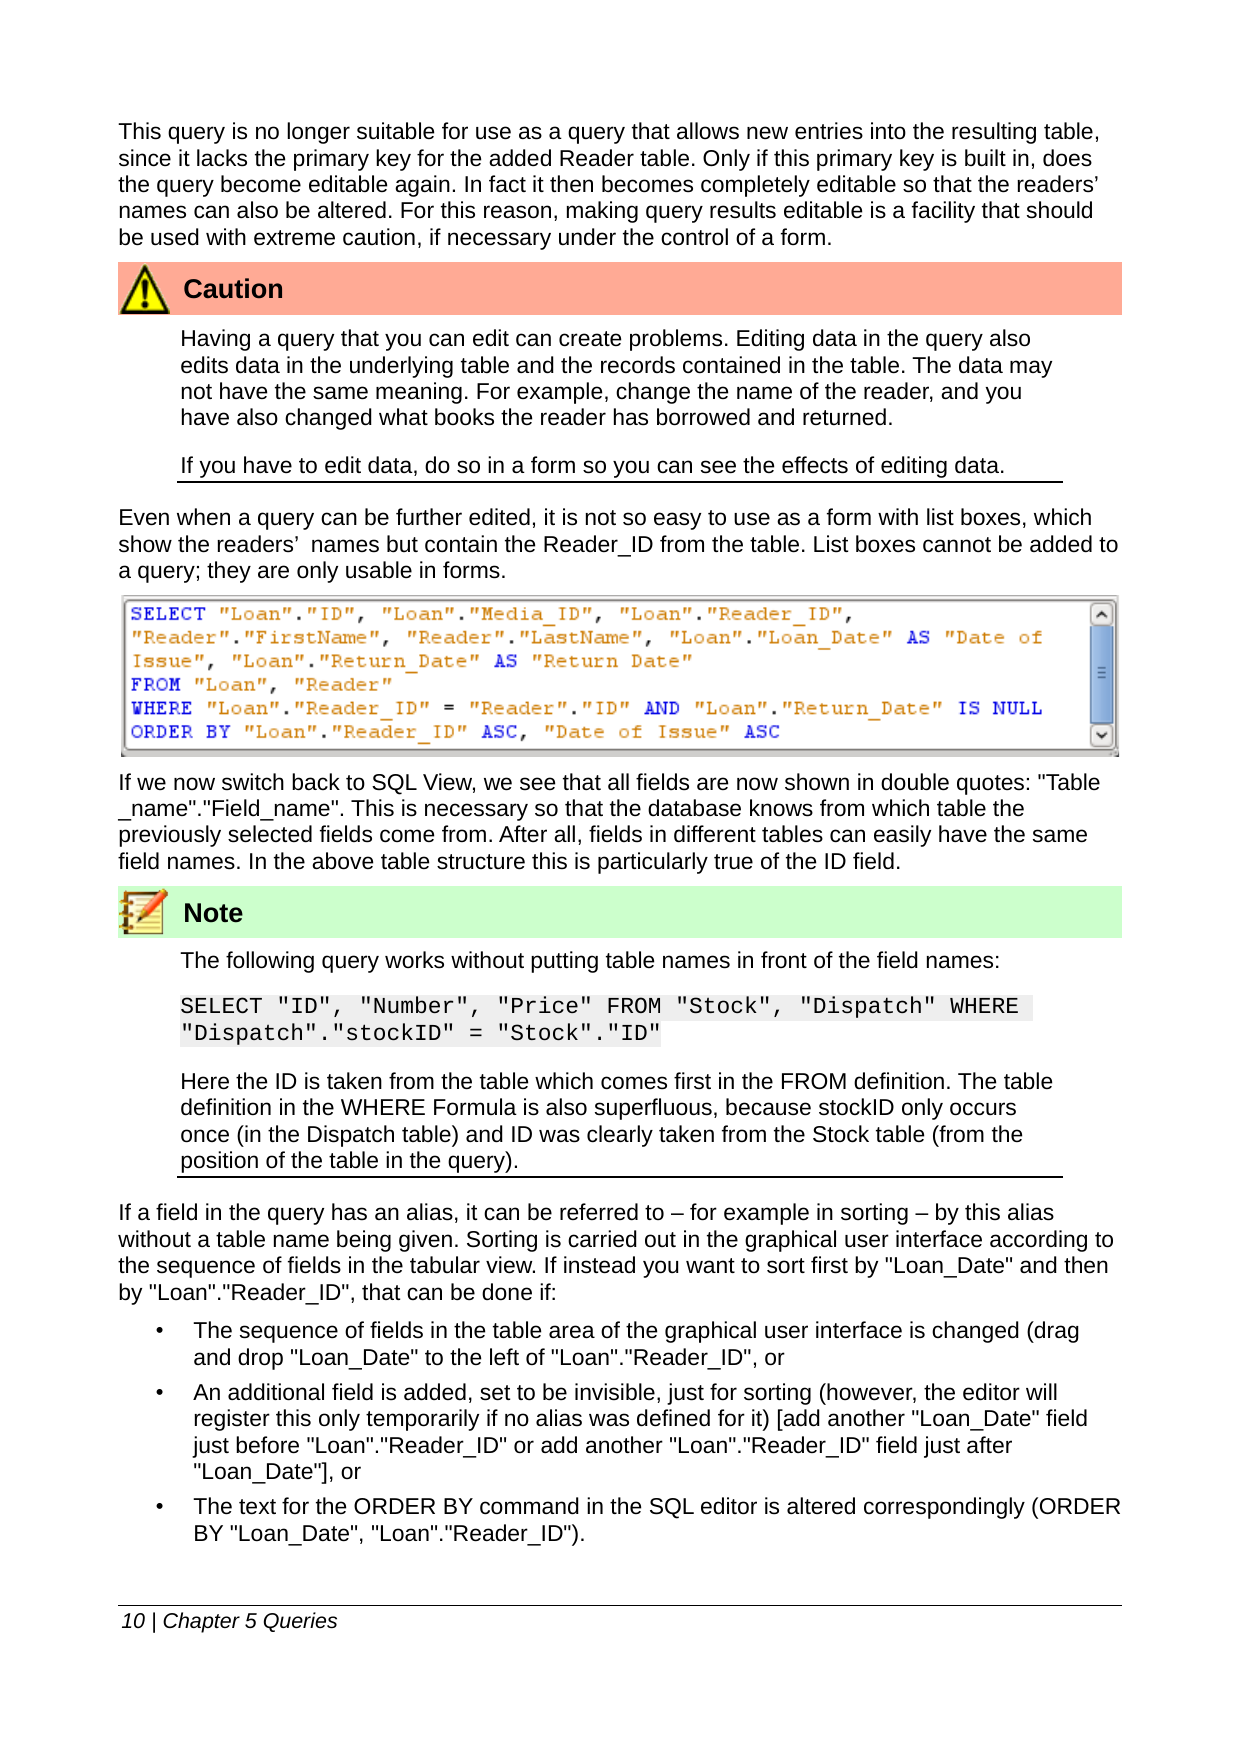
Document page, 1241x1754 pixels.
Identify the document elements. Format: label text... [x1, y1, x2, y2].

text Having a query that you can edit can create problems. Editing data in the query also edits data in the underlying table and the records contained in the table. The data may not have the same meaning. For example, change the name of the reader, and you have also changed what books the reader has borrowed and returned. [177, 322, 1063, 431]
text Even when a query can be further edited, it is not so easy to use as a form with list boxes, which show the readers’ names but contain the Reader_ID from the table. List boxes cannot be added to a query; they are only usable in forms. [118, 504, 1122, 583]
picture [119, 263, 170, 314]
text If you have to edit data, do so in a form so you can see the effects of editing data. [177, 449, 1063, 481]
list The sequence of fields in the table area of the graphical user interface is changed (drag and drop "Loan_Date" to the left of "Loan"."Reader_ID", or [156, 1317, 1122, 1370]
picture [121, 595, 1120, 757]
text This query is no longer suitable for use as a query that allows new entries into the resulting table, since it lacks the primary key for the added Reader table. Only if this primary key is built in, does the query become editable again. In fact it then becomes completely editable so that the readers’ names can also be altered. For this reason, making query results editable is a facility that should be used with extreme caution, if necessary under the control of a form. [118, 118, 1122, 250]
text The following query works without putting table names in front of the field names: [177, 944, 1063, 974]
list The text for the ORDER BY command in the SQL editor is altered correspondingly (ORDER BY "Loan_Date", "Loan"."Reader_ID"). [156, 1493, 1122, 1546]
subtitle Note [118, 886, 1122, 938]
text SELECT "ID", "Number", "Price" FROM "Stock", "Dispatch" WHERE "Dispatch"."stockID" = "Stock"."ID" [177, 992, 1063, 1047]
list An additional field is added, set to be invisible, just for sorting (however, the editor will register this only temporarily if no alias was defined for it) [add another "Loan_Date" field just before "Loan"."Reader_ID" or add another "Loan"."Reader_ID" field just after "Loan_Date"], or [156, 1379, 1122, 1484]
subtitle Caution [118, 262, 1122, 315]
text Here the ID is taken from the table which comes first in the FROM definition. The table definition in the WHERE Formula is also superfluous, because stockID only occurs once (in the Dispatch table) and ID was clearly taken from the Stock table (from the position of the table in the query). [177, 1065, 1063, 1176]
text If we now switch back to SQL View, we see that all fields are now shown in double quotes: "Table _name"."Field_name". This is necessary so that the database knows from which table the previously selected fields come from. After all, fields in different tables can easily have the same field names. In the above table structure this is particularly true of the ID field. [118, 768, 1122, 874]
list If a field in the query has an alias, it can be referred to – for example in sorting – by this alias without a table name being given. Sorting is carried out in the graphical user interface according to the sequence of fields in the tabular view. If instead you want to sort first by "Loan_Date" and then by "Loan"."Reader_ID", that can be done if: [118, 1199, 1122, 1305]
picture [119, 887, 170, 938]
